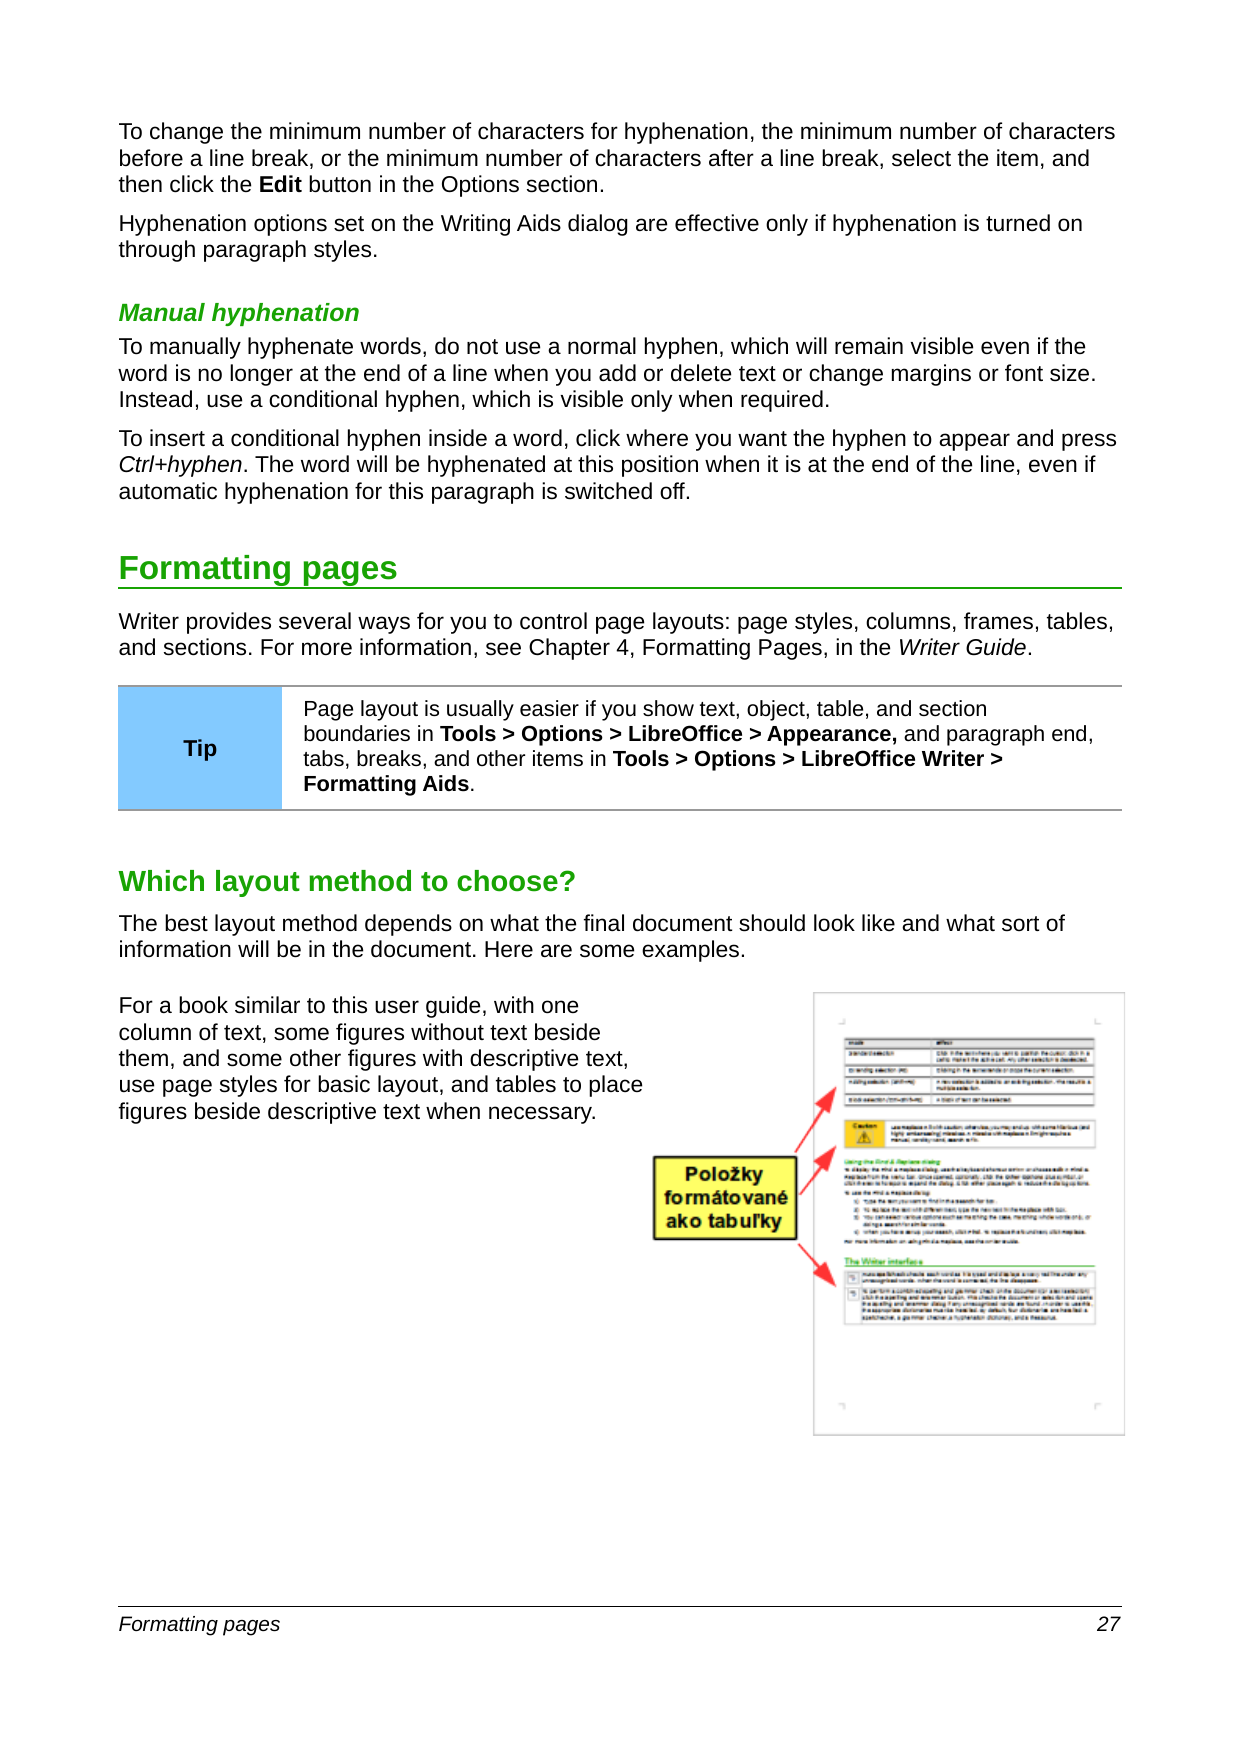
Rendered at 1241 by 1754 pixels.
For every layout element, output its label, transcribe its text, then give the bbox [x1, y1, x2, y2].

table_header Tip [118, 687, 282, 809]
subtitle Which layout method to choose? [118, 863, 1122, 897]
subtitle Formatting pages [118, 548, 1122, 587]
list Writer provides several ways for you to control page layouts: page styles, columns, frames, tables, and sections. For more information, see Chapter 4, Formatting Pages, in the Writer Guide. [118, 608, 1122, 660]
table_header For a book similar to this user guide, with one column of text, some figures without text beside them, and some other figures with descriptive text, use page styles for basic layout, and tables to place figures beside descriptive text when necessary. [118, 993, 651, 1466]
text Hyphenation options set on the Writing Aids dialog are effective only if hyphenation is turned on through paragraph styles. [118, 210, 1122, 263]
table_header Page layout is usually easier if you show text, object, table, and section boundaries in Tools > Options > LibreOffice > Appearance, and paragraph end, tabs, breaks, and other items in Tools > Options > LibreOffice Writer > Formatting Aids. [282, 687, 1122, 809]
table_header [651, 993, 1125, 1466]
text To manually hyphenate words, do not use a normal hyphen, which will remain visible even if the word is no longer at the end of a line when you add or delete text or change margins or font size. Instead, use a conditional hyphen, which is visible only when required. [118, 333, 1122, 412]
text To change the minimum number of characters for hyphenation, the minimum number of characters before a line break, or the minimum number of characters after a line break, select the item, and then click the Edit button in the Options section. [118, 118, 1122, 197]
subtitle Manual hyphenation [118, 298, 1122, 327]
picture [652, 992, 1126, 1436]
text The best layout method depends on what the final document should look like and what sort of information will be in the document. Here are some examples. [118, 909, 1122, 962]
text To insert a conditional hyphen inside a word, click where you want the hyphen to appear and press Ctrl+hyphen. The word will be hyphenated at this position when it is at the end of the line, even if automatic hyphenation for this paragraph is switched off. [118, 425, 1122, 504]
